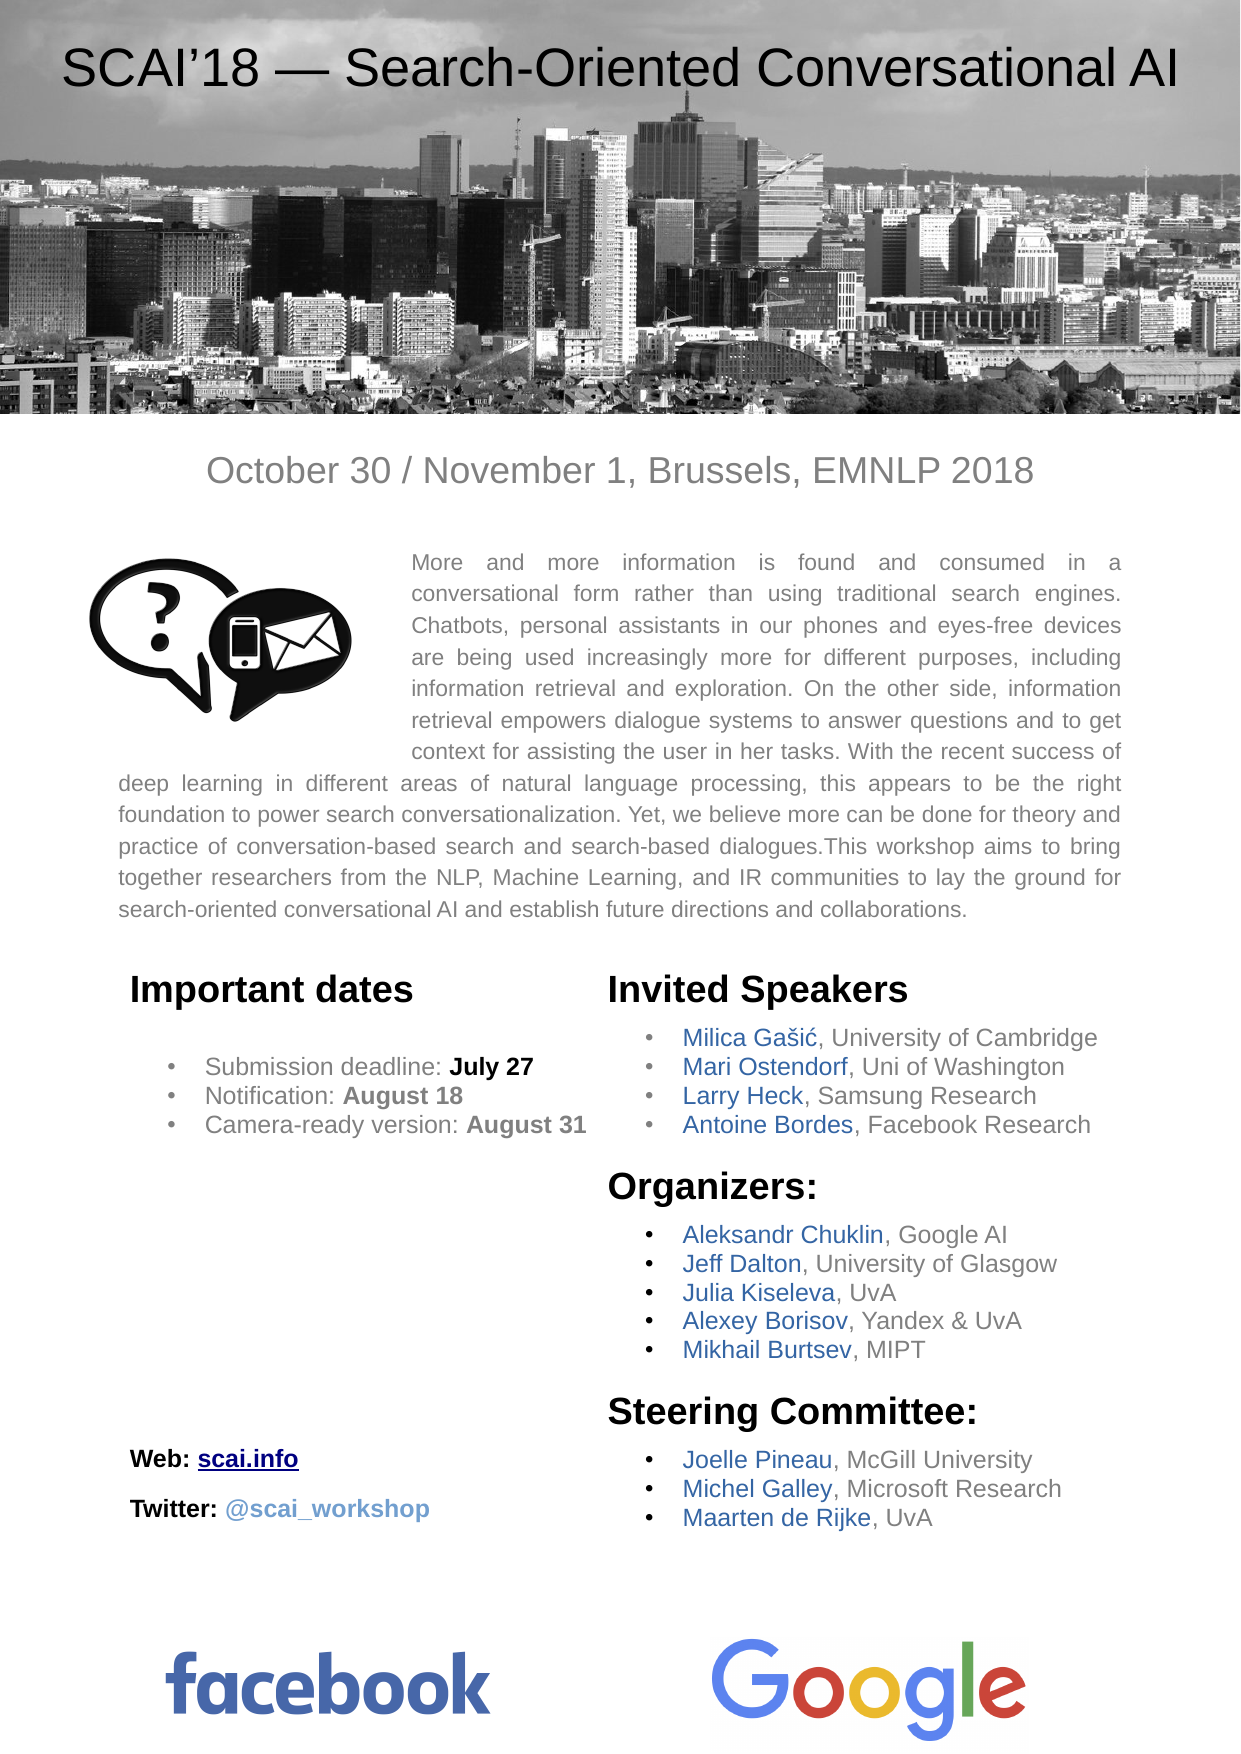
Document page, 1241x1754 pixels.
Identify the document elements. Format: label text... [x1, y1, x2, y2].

table_header Invited Speakers Milica Gašić, University of Cambridge Mari Ostendorf, Uni of Washington Larry Heck, Samsung Research Antoine Bordes, Facebook Research Organizers: Aleksandr Chuklin, Google AI Jeff Dalton, University of Glasgow Julia Kiseleva, UvA Alexey Borisov, Yandex & UvA Mikhail Burtsev, MIPT Steering Committee: Joelle Pineau, McGill University Michel Galley, Microsoft Research Maarten de Rijke, UvA [608, 942, 1123, 1571]
picture [0, 0, 1241, 414]
table_header Important dates Submission deadline: July 27 Notification: August 18 Camera-ready version: August 31 Web: scai.info Twitter: @scai_workshop [130, 942, 607, 1571]
picture [59, 537, 381, 739]
picture [709, 1637, 1029, 1754]
picture [125, 1611, 531, 1754]
subtitle October 30 / November 1, Brussels, EMNLP 2018 [118, 448, 1122, 491]
text More and more information is found and consumed in a conversational form rather than using traditional search engines. Chatbots, personal assistants in our phones and eyes-free devices are being used increasingly more for different purposes, including information retrieval and exploration. On the other side, information retrieval empowers dialogue systems to answer questions and to get context for assisting the user in her tasks. With the recent success of deep learning in different areas of natural language processing, this appears to be the right foundation to power search conversationalization. Yet, we believe more can be done for theory and practice of conversation-based search and search-based dialogues.This workshop aims to bring together researchers from the NLP, Machine Learning, and IR communities to lay the ground for search-oriented conversational AI and establish future directions and collaborations. [118, 549, 1122, 922]
